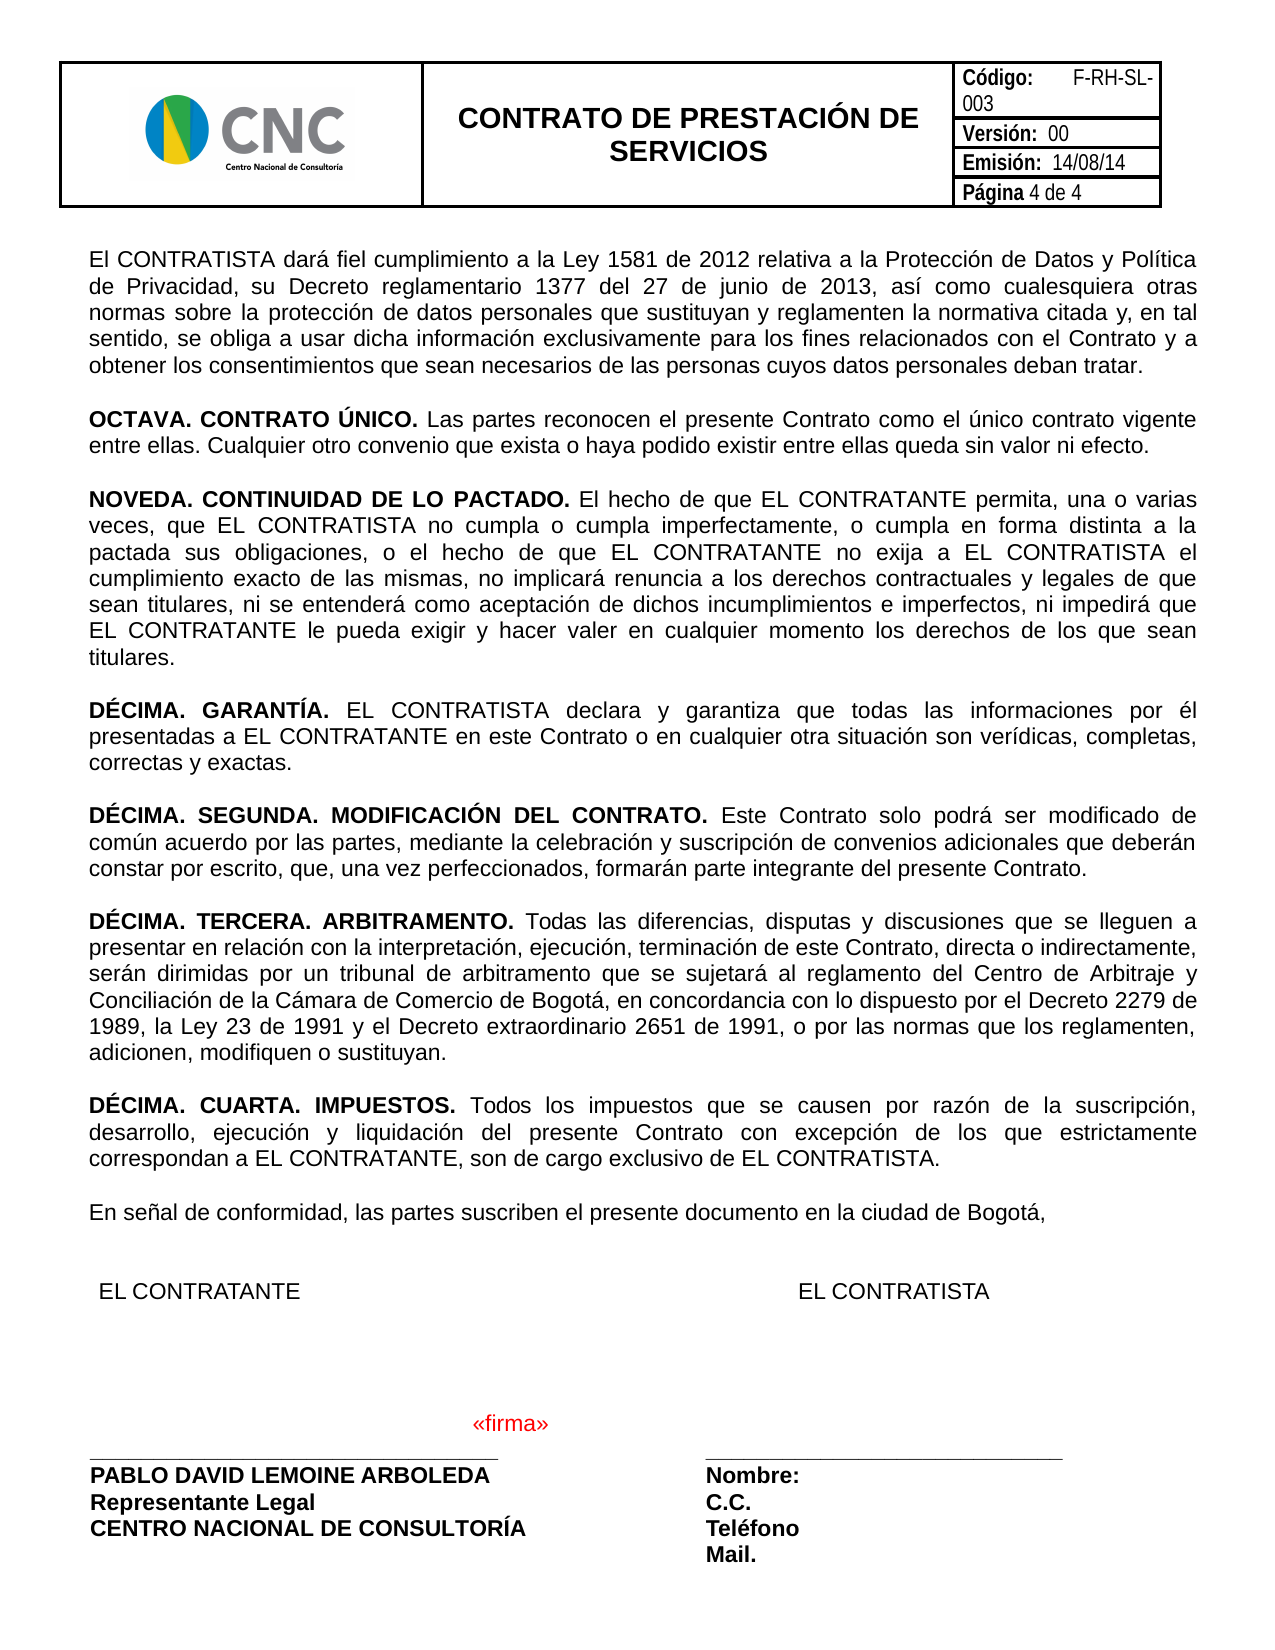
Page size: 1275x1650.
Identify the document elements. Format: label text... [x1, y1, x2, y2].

text DÉCIMA. TERCERA. ARBITRAMENTO. Todas las diferencias, disputas y discusiones que se lleguen a presentar en relación con la interpretación, ejecución, terminación de este Contrato, directa o indirectamente, serán dirimidas por un tribunal de arbitramento que se sujetará al reglamento del Centro de Arbitraje y Conciliación de la Cámara de Comercio de Bogotá, en concordancia con lo dispuesto por el Decreto 2279 de 1989, la Ley 23 de 1991 y el Decreto extraordinario 2651 de 1991, o por las normas que los reglamenten, adicionen, modifiquen o sustituyan. [89, 908, 1197, 1066]
text Representante Legal [90, 1489, 582, 1515]
text EL CONTRATANTE EL CONTRATISTA [60, 1278, 1197, 1304]
picture [128, 87, 356, 181]
text ________________________________ [90, 1436, 582, 1462]
text NOVEDA. CONTINUIDAD DE LO PACTADO. El hecho de que EL CONTRATANTE permita, una o varias veces, que EL CONTRATISTA no cumpla o cumpla imperfectamente, o cumpla en forma distinta a la pactada sus obligaciones, o el hecho de que EL CONTRATANTE no exija a EL CONTRATISTA el cumplimiento exacto de las mismas, no implicará renuncia a los derechos contractuales y legales de que sean titulares, ni se entenderá como aceptación de dichos incumplimientos e imperfectos, ni impedirá que EL CONTRATANTE le pueda exigir y hacer valer en cualquier momento los derechos de los que sean titulares. [89, 486, 1197, 670]
text CENTRO NACIONAL DE CONSULTORÍA [90, 1515, 582, 1541]
text PABLO DAVID LEMOINE ARBOLEDA [90, 1462, 582, 1489]
text DÉCIMA. SEGUNDA. MODIFICACIÓN DEL CONTRATO. Este Contrato solo podrá ser modificado de común acuerdo por las partes, mediante la celebración y suscripción de convenios adicionales que deberán constar por escrito, que, una vez perfeccionados, formarán parte integrante del presente Contrato. [89, 802, 1197, 881]
text Mail. [706, 1541, 1197, 1568]
text OCTAVA. CONTRATO ÚNICO. Las partes reconocen el presente Contrato como el único contrato vigente entre ellas. Cualquier otro convenio que exista o haya podido existir entre ellas queda sin valor ni efecto. [89, 406, 1197, 458]
text Teléfono [706, 1515, 1197, 1541]
text DÉCIMA. CUARTA. IMPUESTOS. Todos los impuestos que se causen por razón de la suscripción, desarrollo, ejecución y liquidación del presente Contrato con excepción de los que estrictamente correspondan a EL CONTRATANTE, son de cargo exclusivo de EL CONTRATISTA. [89, 1092, 1197, 1171]
text Nombre: [706, 1462, 1197, 1489]
text En señal de conformidad, las partes suscriben el presente documento en la ciudad de Bogotá, [89, 1199, 1197, 1225]
text El CONTRATISTA dará fiel cumplimiento a la Ley 1581 de 2012 relativa a la Protección de Datos y Política de Privacidad, su Decreto reglamentario 1377 del 27 de junio de 2013, así como cualesquiera otras normas sobre la protección de datos personales que sustituyan y reglamenten la normativa citada y, en tal sentido, se obliga a usar dicha información exclusivamente para los fines relacionados con el Contrato y a obtener los consentimientos que sean necesarios de las personas cuyos datos personales deban tratar. [89, 246, 1197, 378]
text ____________________________ [706, 1436, 1197, 1462]
text DÉCIMA. GARANTÍA. EL CONTRATISTA declara y garantiza que todas las informaciones por él presentadas a EL CONTRATANTE en este Contrato o en cualquier otra situación son verídicas, completas, correctas y exactas. [89, 697, 1197, 776]
text C.C. [706, 1489, 1197, 1515]
text «firma» [90, 1409, 1197, 1436]
